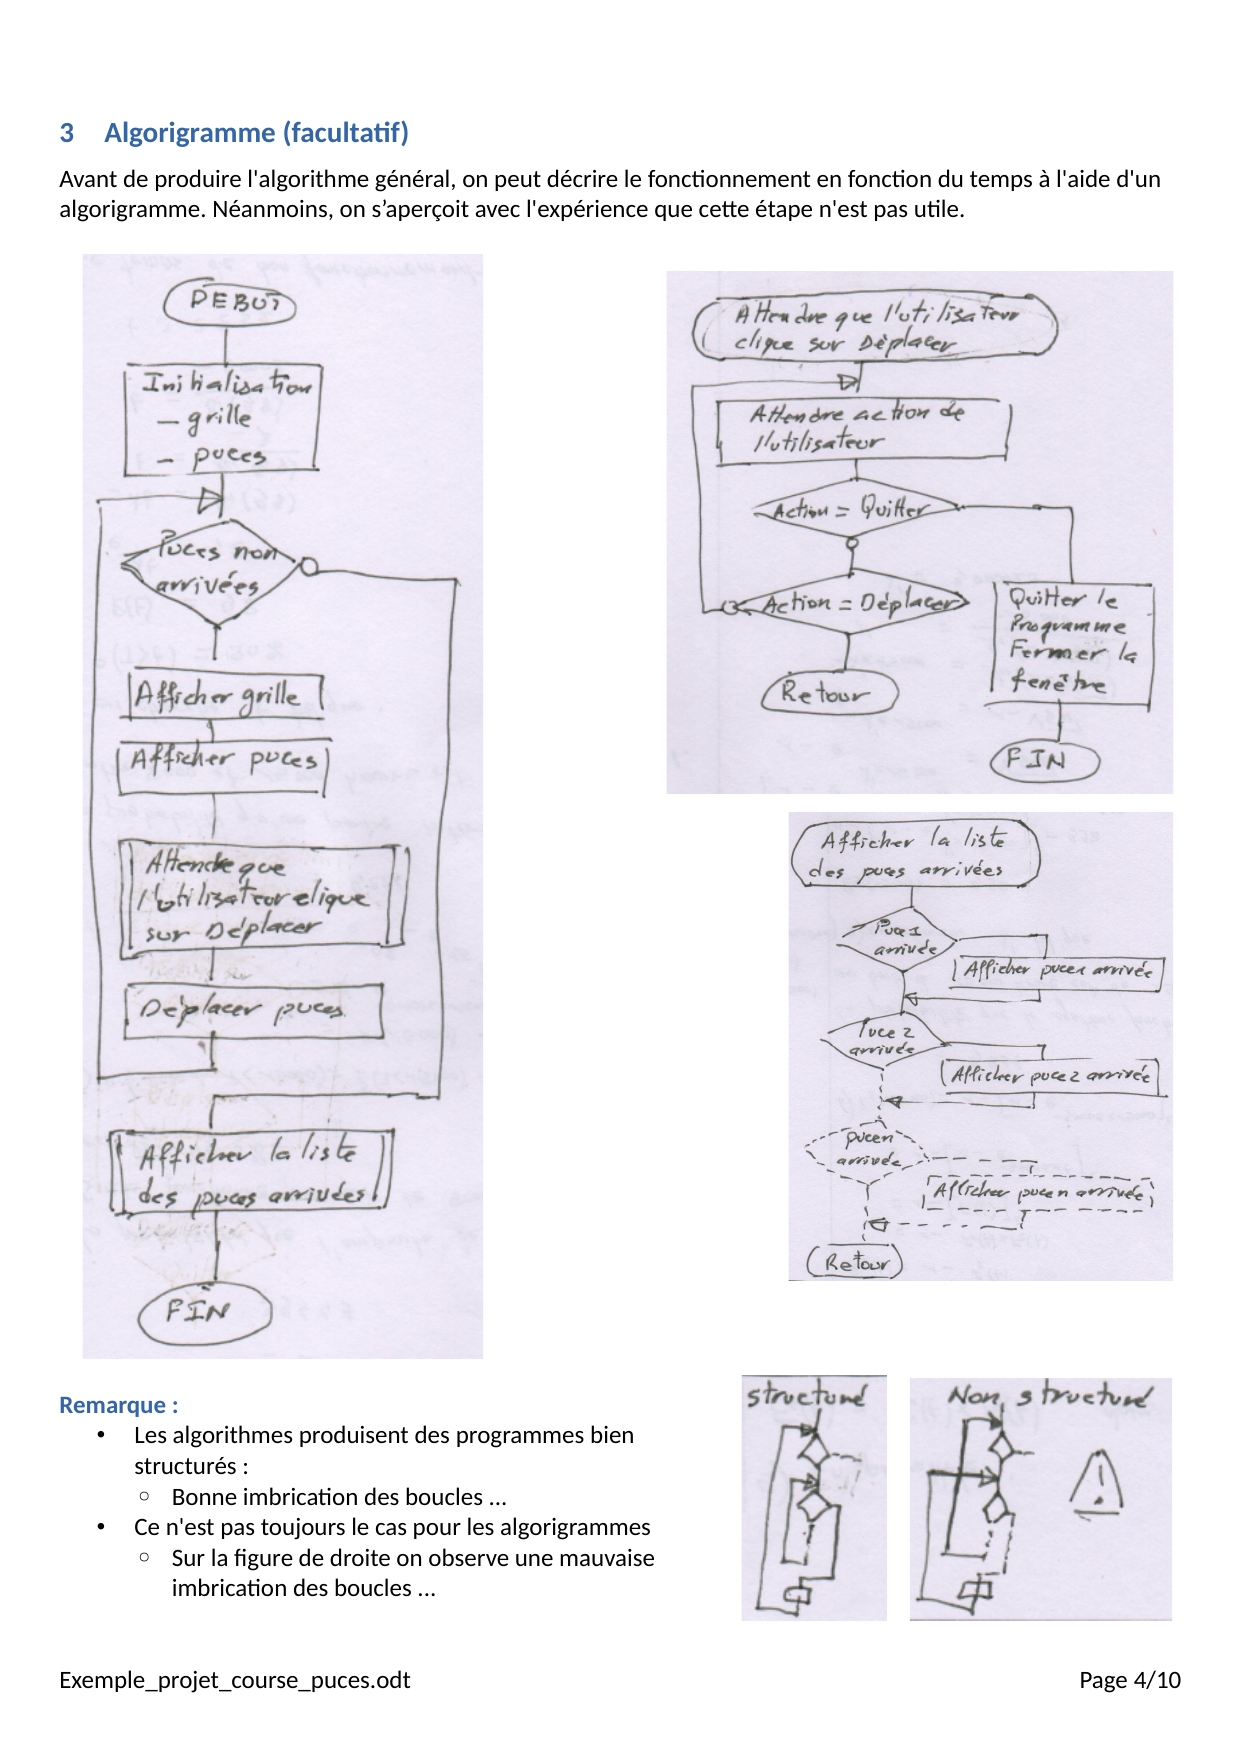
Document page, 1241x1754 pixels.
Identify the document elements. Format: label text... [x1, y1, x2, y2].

list [887, 1481, 909, 1511]
picture [788, 812, 1174, 1281]
list Bonne imbrication des boucles ... [134, 1481, 741, 1511]
list Ce n'est pas toujours le cas pour les algorigrammes [97, 1511, 741, 1542]
text [1173, 1389, 1181, 1420]
picture [909, 1378, 1173, 1621]
list Les algorithmes produisent des programmes bien structurés : [97, 1420, 741, 1481]
text Avant de produire l'algorithme général, on peut décrire le fonctionnement en fonction du temps à l'aide d'un algorigramme. Néanmoins, on s’aperçoit avec l'expérience que cette étape n'est pas utile. [59, 163, 1181, 224]
list [887, 1420, 909, 1481]
picture [741, 1375, 887, 1621]
subtitle Algorigramme (facultatif) [59, 114, 1181, 150]
list Sur la figure de droite on observe une mauvaise imbrication des boucles ... [134, 1542, 741, 1603]
text [887, 1389, 909, 1420]
picture [666, 271, 1174, 794]
text Remarque : [59, 1389, 741, 1420]
picture [82, 254, 484, 1359]
